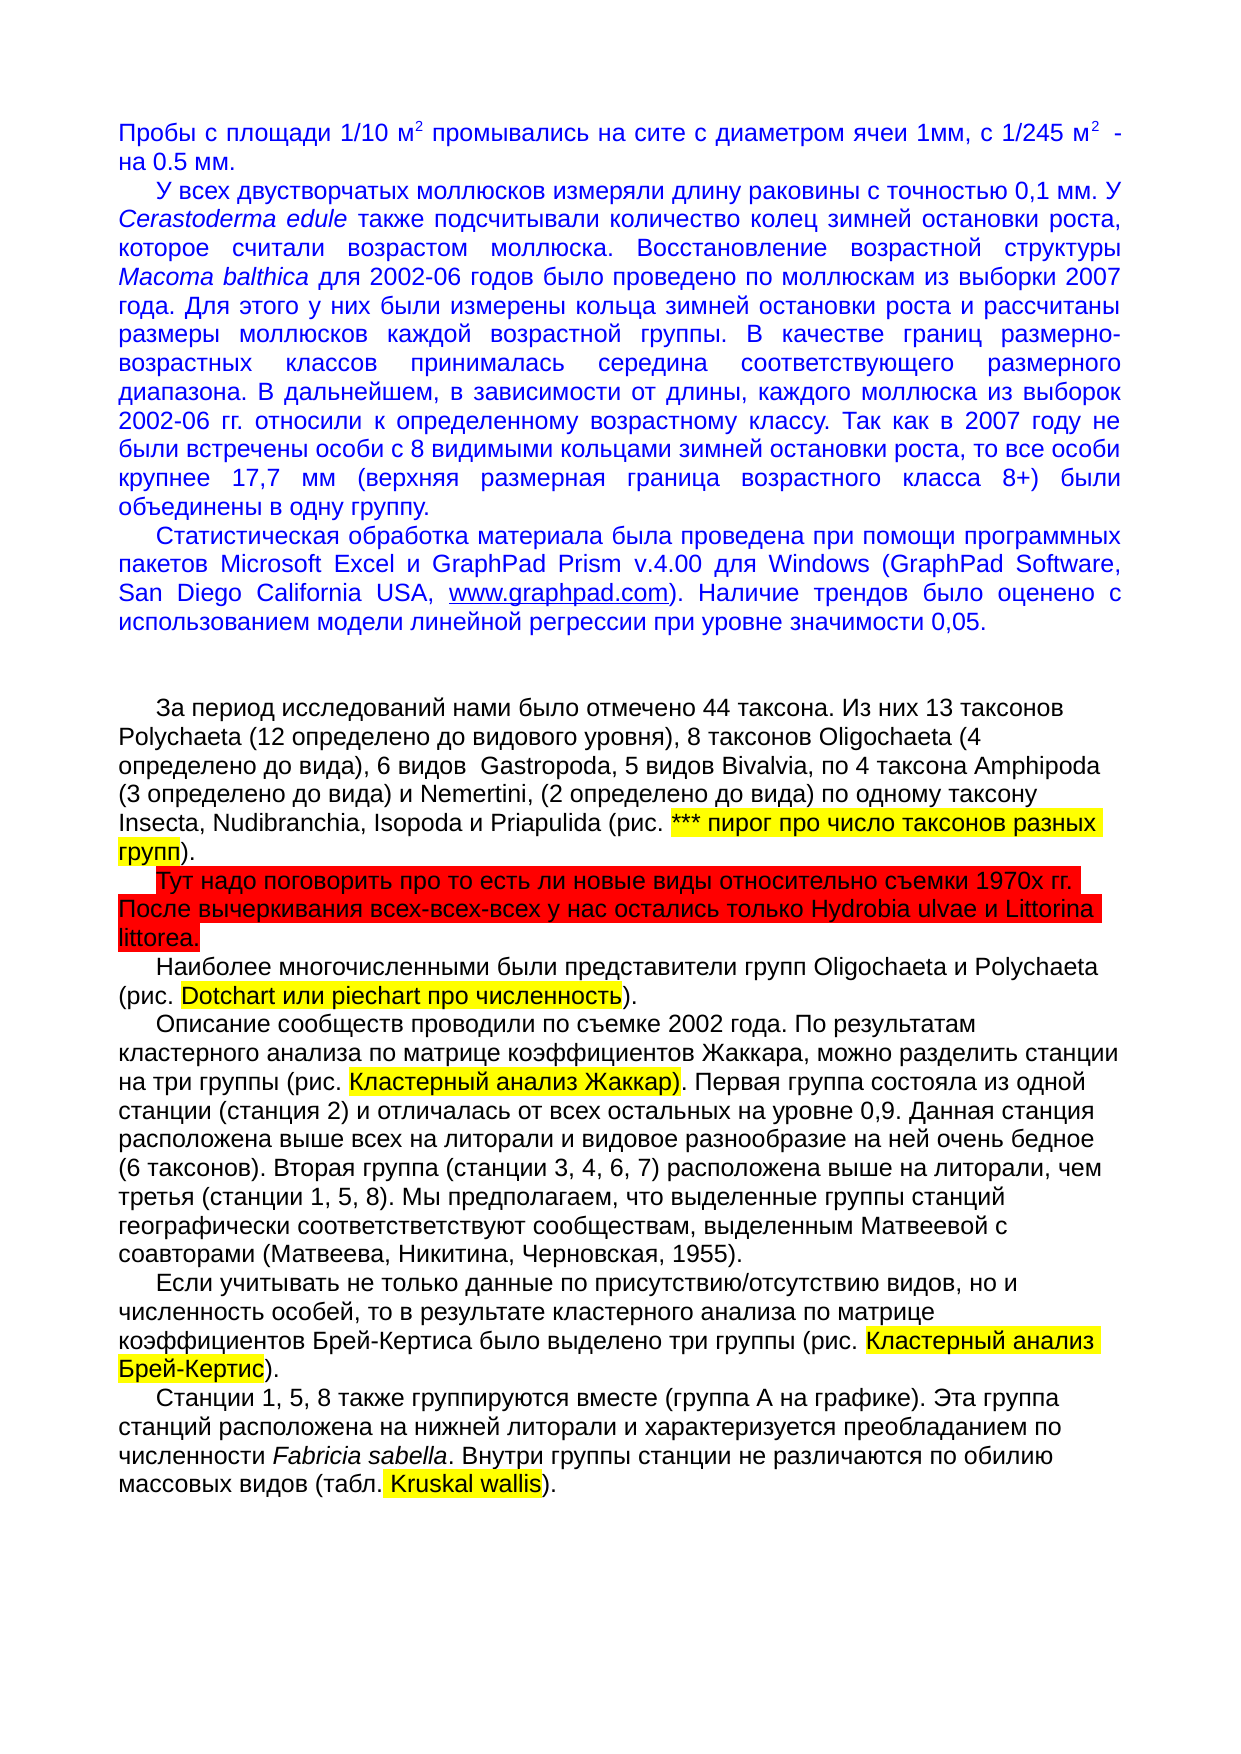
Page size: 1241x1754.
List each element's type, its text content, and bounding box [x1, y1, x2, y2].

text Статистическая обработка материала была проведена при помощи программных пакетов Microsoft Excel и GraphPad Prism v.4.00 для Windows (GraphPad Software, San Diego California USA, www.graphpad.com). Наличие трендов было оценено с использованием модели линейной регрессии при уровне значимости 0,05. [118, 521, 1122, 636]
text Пробы с площади 1/10 м2 промывались на сите с диаметром ячеи 1мм, с 1/245 м2 - на 0.5 мм. [118, 118, 1122, 176]
text Наиболее многочисленными были представители групп Oligochaeta и Polychaeta (рис. Dotchart или piechart про численность). [118, 952, 1122, 1009]
text Если учитывать не только данные по присутствию/отсутствию видов, но и численность особей, то в результате кластерного анализа по матрице коэффициентов Брей-Кертиса было выделено три группы (рис. Кластерный анализ Брей-Кертис). [118, 1268, 1122, 1383]
text У всех двустворчатых моллюсков измеряли длину раковины с точностью 0,1 мм. У Cerastoderma edule также подсчитывали количество колец зимней остановки роста, которое считали возрастом моллюска. Восстановление возрастной структуры Macoma balthica для 2002-06 годов было проведено по моллюскам из выборки 2007 года. Для этого у них были измерены кольца зимней остановки роста и рассчитаны размеры моллюсков каждой возрастной группы. В качестве границ размерно-возрастных классов принималась середина соответствующего размерного диапазона. В дальнейшем, в зависимости от длины, каждого моллюска из выборок 2002-06 гг. относили к определенному возрастному классу. Так как в 2007 году не были встречены особи с 8 видимыми кольцами зимней остановки роста, то все особи крупнее 17,7 мм (верхняя размерная граница возрастного класса 8+) были объединены в одну группу. [118, 176, 1122, 521]
text Станции 1, 5, 8 также группируются вместе (группа А на графике). Эта группа станций расположена на нижней литорали и характеризуется преобладанием по численности Fabricia sabella. Внутри группы станции не различаются по обилию массовых видов (табл. Kruskal wallis). [118, 1383, 1122, 1498]
text За период исследований нами было отмечено 44 таксона. Из них 13 таксонов Polychaeta (12 определено до видового уровня), 8 таксонов Oligochaeta (4 определено до вида), 6 видов Gastropoda, 5 видов Bivalvia, по 4 таксона Amphipoda (3 определено до вида) и Nemertini, (2 определено до вида) по одному таксону Insecta, Nudibranchia, Isopoda и Priapulida (рис. *** пирог про число таксонов разных групп). [118, 693, 1122, 866]
text Описание сообществ проводили по съемке 2002 года. По результатам кластерного анализа по матрице коэффициентов Жаккара, можно разделить станции на три группы (рис. Кластерный анализ Жаккар). Первая группа состояла из одной станции (станция 2) и отличалась от всех остальных на уровне 0,9. Данная станция расположена выше всех на литорали и видовое разнообразие на ней очень бедное (6 таксонов). Вторая группа (станции 3, 4, 6, 7) расположена выше на литорали, чем третья (станции 1, 5, 8). Мы предполагаем, что выделенные группы станций географически соответстветствуют сообществам, выделенным Матвеевой с соавторами (Матвеева, Никитина, Черновская, 1955). [118, 1009, 1122, 1268]
text Тут надо поговорить про то есть ли новые виды относительно съемки 1970х гг. После вычеркивания всех-всех-всех у нас остались только Hydrobia ulvae и Littorina littorea. [118, 866, 1122, 952]
